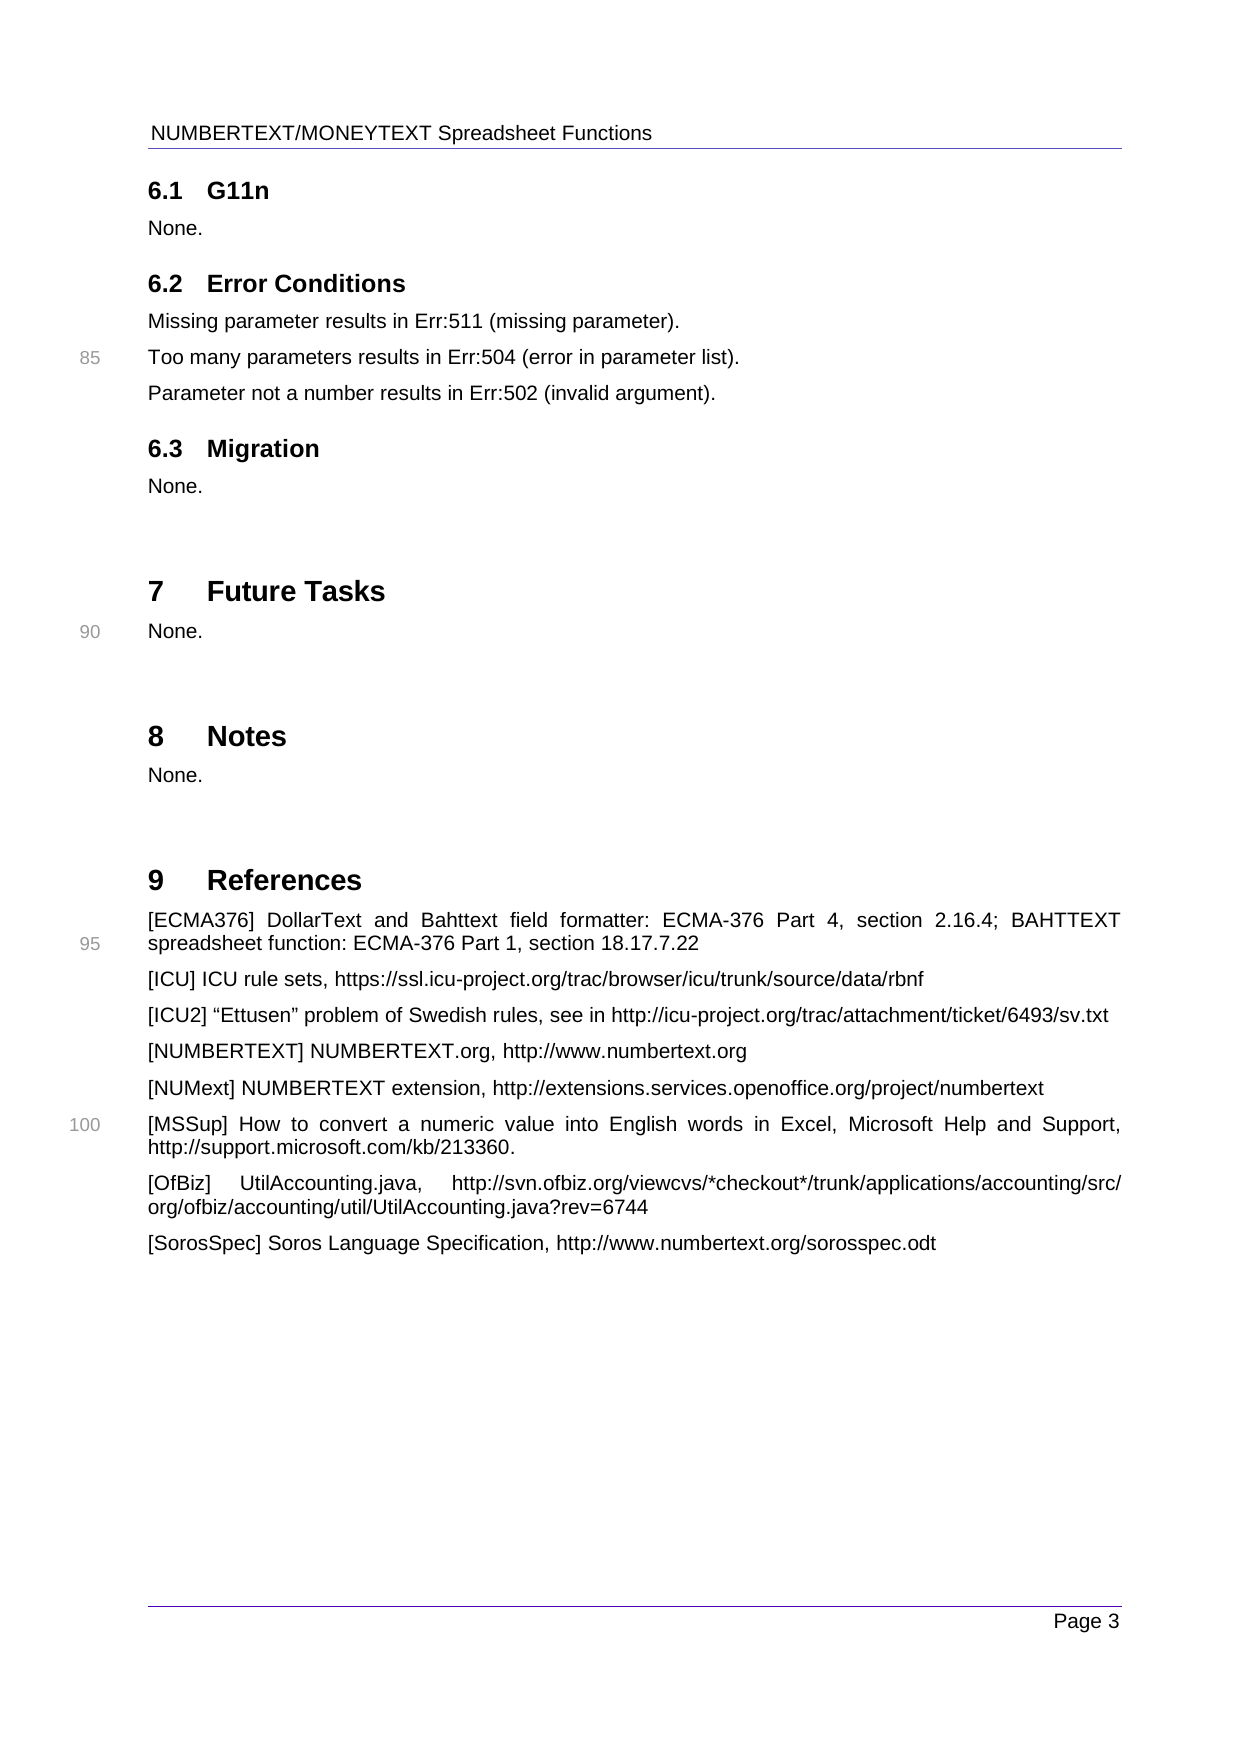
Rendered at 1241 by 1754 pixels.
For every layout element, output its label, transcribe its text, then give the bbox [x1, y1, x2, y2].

text [NUMBERTEXT] NUMBERTEXT.org, http://www.numbertext.org [148, 1040, 1122, 1063]
text [ICU2] “Ettusen” problem of Swedish rules, see in http://icu-project.org/trac/attachment/ticket/6493/sv.txt [148, 1004, 1122, 1027]
subtitle References [148, 864, 1122, 897]
text None. [148, 764, 1122, 787]
text [NUMext] NUMBERTEXT extension, http://extensions.services.openoffice.org/project/numbertext [148, 1076, 1122, 1099]
subtitle Migration [148, 435, 1122, 463]
text [SorosSpec] Soros Language Specification, http://www.numbertext.org/sorosspec.odt [148, 1231, 1122, 1255]
text None. [148, 217, 1122, 240]
text Too many parameters results in Err:504 (error in parameter list). [148, 346, 1122, 369]
text [OfBiz] UtilAccounting.java, http://svn.ofbiz.org/viewcvs/*checkout*/trunk/applications/accounting/src/org/ofbiz/accounting/util/UtilAccounting.java?rev=6744 [148, 1172, 1122, 1219]
text None. [148, 474, 1122, 498]
text [MSSup] How to convert a numeric value into English words in Excel, Microsoft Help and Support, http://support.microsoft.com/kb/213360. [148, 1112, 1122, 1159]
text Missing parameter results in Err:511 (missing parameter). [148, 310, 1122, 333]
text [ICU] ICU rule sets, https://ssl.icu-project.org/trac/browser/icu/trunk/source/data/rbnf [148, 968, 1122, 991]
text None. [148, 619, 1122, 643]
text Parameter not a number results in Err:502 (invalid argument). [148, 382, 1122, 405]
subtitle G11n [148, 177, 1122, 205]
subtitle Future Tasks [148, 575, 1122, 607]
subtitle Error Conditions [148, 270, 1122, 298]
subtitle Notes [148, 719, 1122, 752]
text [ECMA376] DollarText and Bahttext ﬁeld formatter: ECMA-376 Part 4, section 2.16.4; BAHTTEXT spreadsheet function: ECMA-376 Part 1, section 18.17.7.22 [148, 908, 1122, 955]
